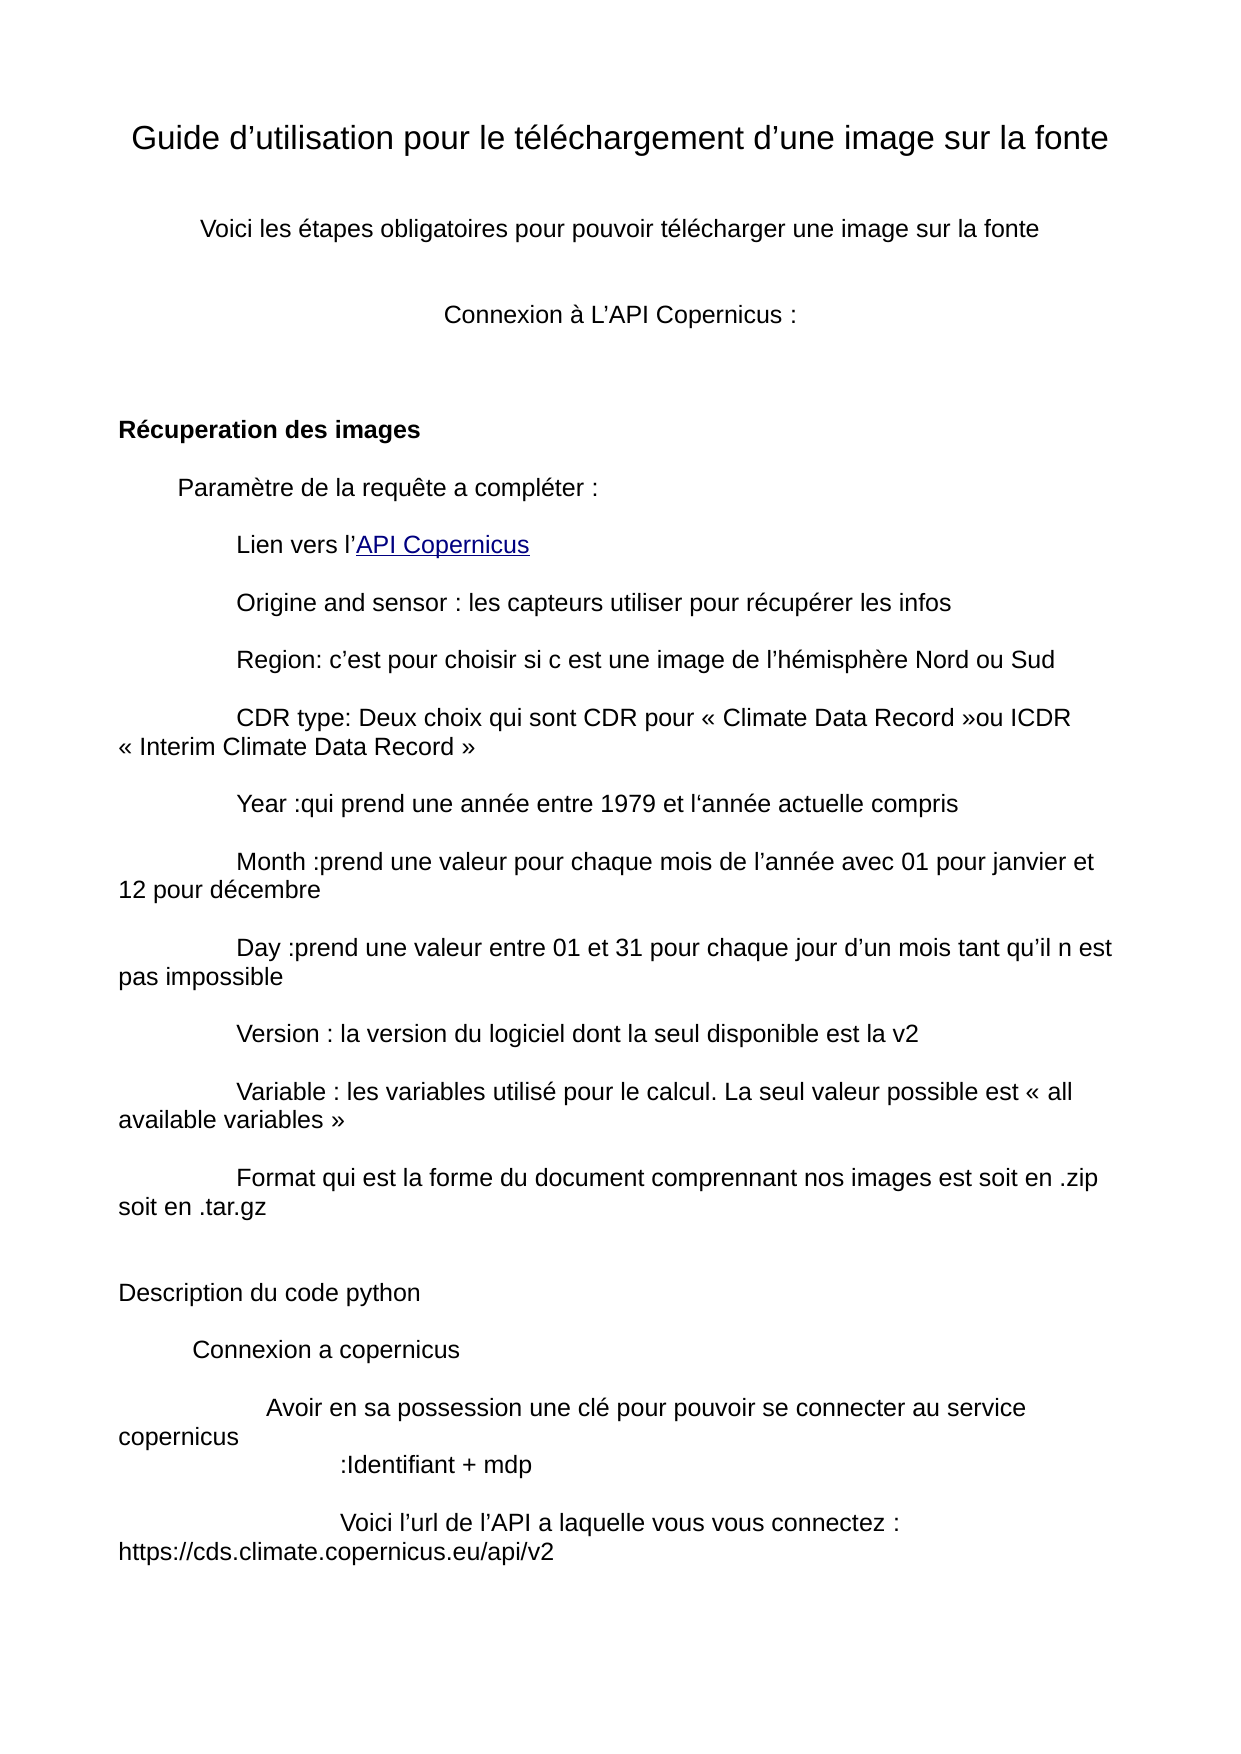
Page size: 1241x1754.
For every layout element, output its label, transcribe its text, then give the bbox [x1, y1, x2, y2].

text Description du code python [118, 1278, 1122, 1307]
text Voici les étapes obligatoires pour pouvoir télécharger une image sur la fonte [118, 214, 1122, 243]
text Origine and sensor : les capteurs utiliser pour récupérer les infos [118, 588, 1122, 617]
text Year :qui prend une année entre 1979 et l‘année actuelle compris [118, 789, 1122, 818]
text Connexion à L’API Copernicus : [118, 300, 1122, 329]
text Guide d’utilisation pour le téléchargement d’une image sur la fonte [118, 118, 1122, 157]
text Paramètre de la requête a compléter : [118, 473, 1122, 502]
text Connexion a copernicus [118, 1335, 1122, 1364]
text Avoir en sa possession une clé pour pouvoir se connecter au service copernicus [118, 1393, 1122, 1450]
text Region: c’est pour choisir si c est une image de l’hémisphère Nord ou Sud [118, 645, 1122, 674]
text Voici l’url de l’API a laquelle vous vous connectez : https://cds.climate.copernicus.eu/api/v2 [118, 1508, 1122, 1565]
text Variable : les variables utilisé pour le calcul. La seul valeur possible est « all available variables » [118, 1077, 1122, 1134]
text Récuperation des images [118, 415, 1122, 444]
text Format qui est la forme du document comprennant nos images est soit en .zip soit en .tar.gz [118, 1163, 1122, 1220]
text CDR type: Deux choix qui sont CDR pour « Climate Data Record »ou ICDR « Interim Climate Data Record » [118, 703, 1122, 760]
text Lien vers l’API Copernicus [118, 530, 1122, 559]
text Version : la version du logiciel dont la seul disponible est la v2 [118, 1019, 1122, 1048]
text Month :prend une valeur pour chaque mois de l’année avec 01 pour janvier et 12 pour décembre [118, 847, 1122, 904]
text Day :prend une valeur entre 01 et 31 pour chaque jour d’un mois tant qu’il n est pas impossible [118, 933, 1122, 990]
text :Identifiant + mdp [118, 1450, 1122, 1479]
